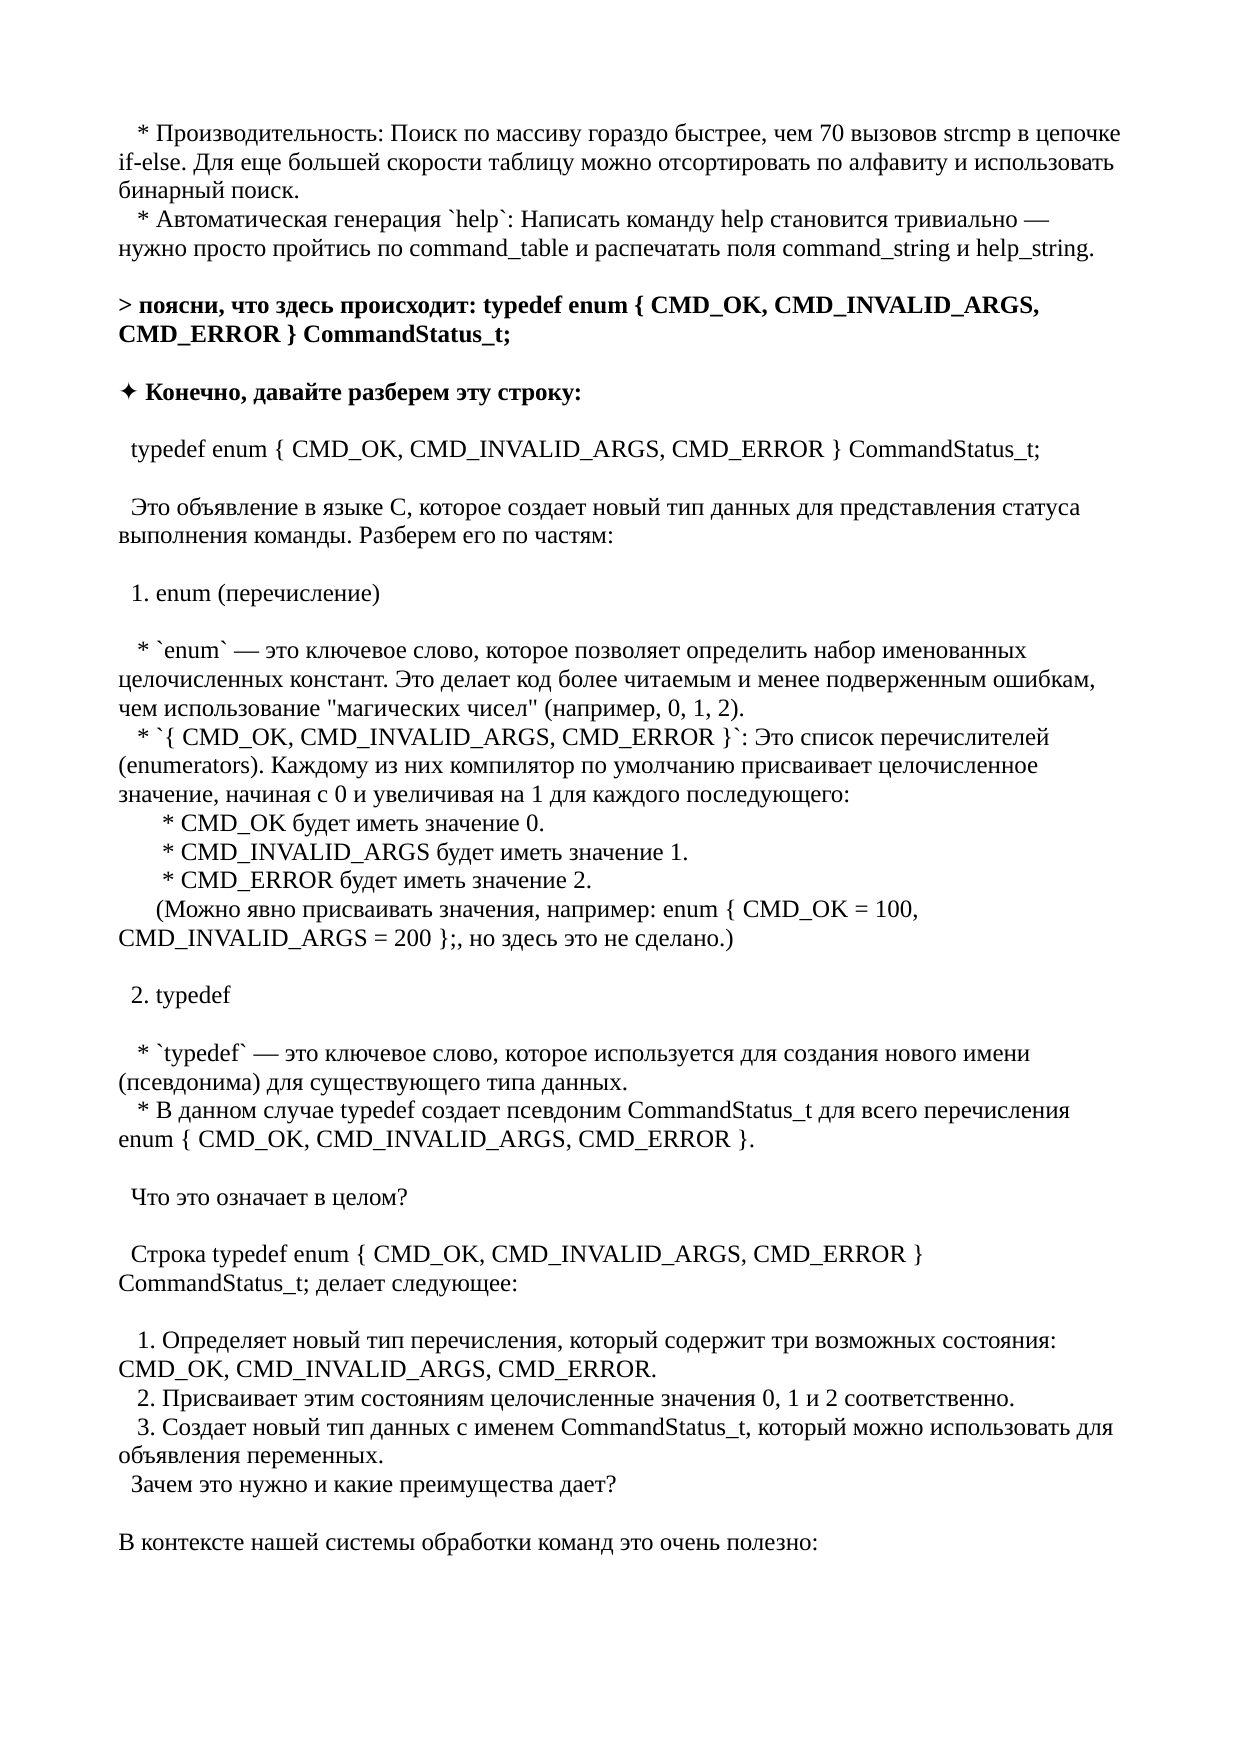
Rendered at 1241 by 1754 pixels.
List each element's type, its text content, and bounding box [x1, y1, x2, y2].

text 2. Присваивает этим состояниям целочисленные значения 0, 1 и 2 соответственно. [118, 1383, 1122, 1412]
text 1. Определяет новый тип перечисления, который содержит три возможных состояния: CMD_OK, CMD_INVALID_ARGS, CMD_ERROR. [118, 1326, 1122, 1383]
text Зачем это нужно и какие преимущества дает? [118, 1469, 1122, 1498]
text Строка typedef enum { CMD_OK, CMD_INVALID_ARGS, CMD_ERROR } CommandStatus_t; делает следующее: [118, 1239, 1122, 1297]
text Что это означает в целом? [118, 1182, 1122, 1211]
text * Автоматическая генерация `help`: Написать команду help становится тривиально — нужно просто пройтись по command_table и распечатать поля command_string и help_string. [118, 204, 1122, 262]
text > поясни, что здесь происходит: typedef enum { CMD_OK, CMD_INVALID_ARGS, CMD_ERROR } CommandStatus_t; [118, 291, 1122, 348]
text * CMD_OK будет иметь значение 0. [118, 808, 1122, 837]
text * Производительность: Поиск по массиву гораздо быстрее, чем 70 вызовов strcmp в цепочке if-else. Для еще большей скорости таблицу можно отсортировать по алфавиту и использовать бинарный поиск. [118, 118, 1122, 204]
text * `enum` — это ключевое слово, которое позволяет определить набор именованных целочисленных констант. Это делает код более читаемым и менее подверженным ошибкам, чем использование "магических чисел" (например, 0, 1, 2). [118, 636, 1122, 722]
text ✦ Конечно, давайте разберем эту строку: [118, 377, 1122, 406]
text Это объявление в языке C, которое создает новый тип данных для представления статуса выполнения команды. Разберем его по частям: [118, 492, 1122, 549]
text В контексте нашей системы обработки команд это очень полезно: [118, 1527, 1122, 1556]
text * CMD_ERROR будет иметь значение 2. [118, 866, 1122, 894]
text 2. typedef [118, 981, 1122, 1009]
text * `typedef` — это ключевое слово, которое используется для создания нового имени (псевдонима) для существующего типа данных. [118, 1038, 1122, 1096]
text 3. Создает новый тип данных с именем CommandStatus_t, который можно использовать для объявления переменных. [118, 1412, 1122, 1469]
text (Можно явно присваивать значения, например: enum { CMD_OK = 100, CMD_INVALID_ARGS = 200 };, но здесь это не сделано.) [118, 894, 1122, 952]
text * `{ CMD_OK, CMD_INVALID_ARGS, CMD_ERROR }`: Это список перечислителей (enumerators). Каждому из них компилятор по умолчанию присваивает целочисленное значение, начиная с 0 и увеличивая на 1 для каждого последующего: [118, 722, 1122, 808]
text * CMD_INVALID_ARGS будет иметь значение 1. [118, 837, 1122, 866]
text 1. enum (перечисление) [118, 578, 1122, 607]
text typedef enum { CMD_OK, CMD_INVALID_ARGS, CMD_ERROR } CommandStatus_t; [118, 434, 1122, 463]
text * В данном случае typedef создает псевдоним CommandStatus_t для всего перечисления enum { CMD_OK, CMD_INVALID_ARGS, CMD_ERROR }. [118, 1096, 1122, 1153]
